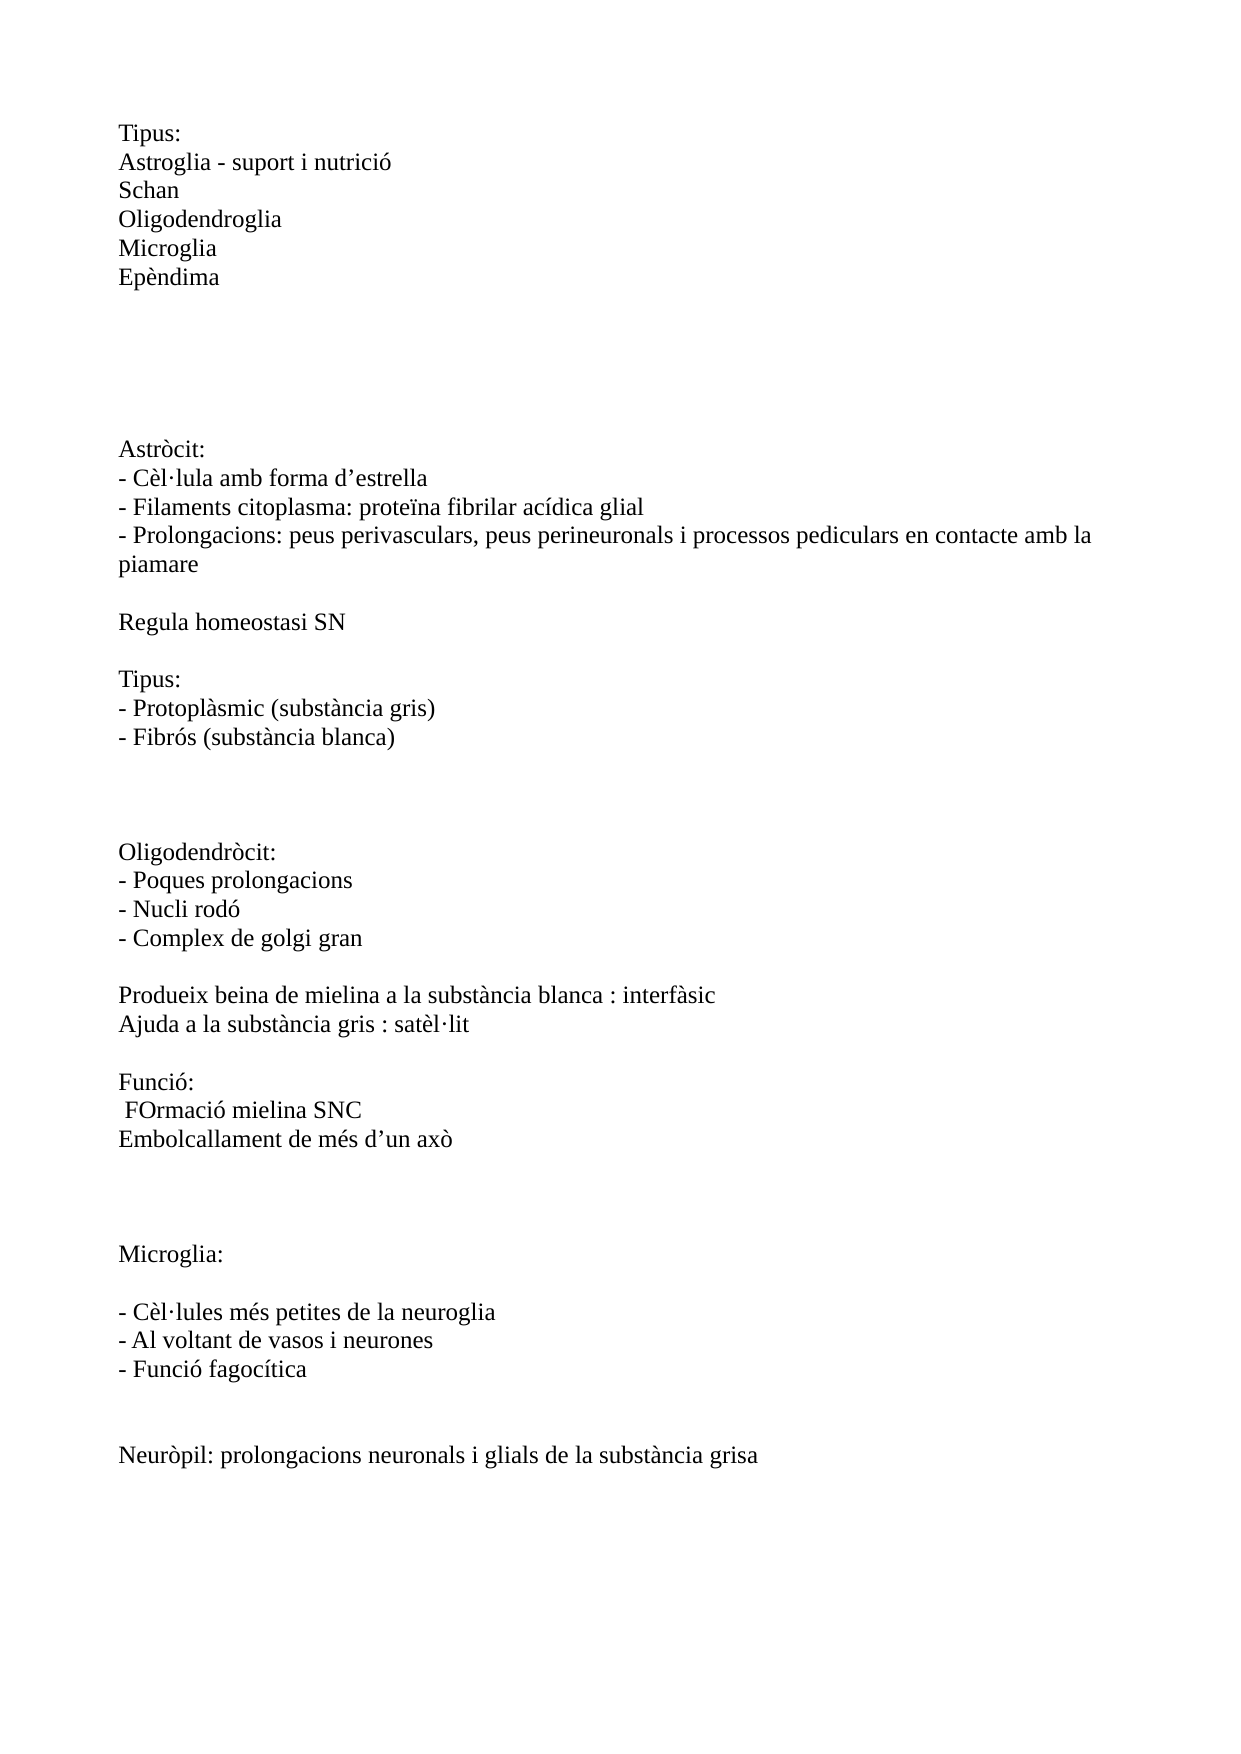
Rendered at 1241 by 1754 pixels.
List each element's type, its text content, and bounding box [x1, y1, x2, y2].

text - Nucli rodó [118, 894, 1122, 923]
text Schan [118, 176, 1122, 204]
text - Complex de golgi gran [118, 923, 1122, 952]
text Tipus: [118, 118, 1122, 147]
text Oligodendròcit: [118, 837, 1122, 866]
text - Poques prolongacions [118, 866, 1122, 894]
text - Protoplàsmic (substància gris) [118, 693, 1122, 722]
text Tipus: [118, 664, 1122, 693]
text - Fibrós (substància blanca) [118, 722, 1122, 751]
text - Filaments citoplasma: proteïna fibrilar acídica glial [118, 492, 1122, 521]
text - Al voltant de vasos i neurones [118, 1326, 1122, 1354]
text Astròcit: [118, 434, 1122, 463]
text Microglia: [118, 1239, 1122, 1268]
text - Funció fagocítica [118, 1354, 1122, 1383]
text Oligodendroglia [118, 204, 1122, 233]
text - Prolongacions: peus perivasculars, peus perineuronals i processos pediculars en contacte amb la piamare [118, 521, 1122, 578]
text Funció: [118, 1067, 1122, 1096]
text Astroglia - suport i nutrició [118, 147, 1122, 176]
text Embolcallament de més d’un axò [118, 1124, 1122, 1153]
text Microglia [118, 233, 1122, 262]
text Produeix beina de mielina a la substància blanca : interfàsic [118, 981, 1122, 1009]
text Regula homeostasi SN [118, 607, 1122, 636]
text Epèndima [118, 262, 1122, 291]
text Neuròpil: prolongacions neuronals i glials de la substància grisa [118, 1441, 1122, 1469]
text FOrmació mielina SNC [118, 1096, 1122, 1124]
text - Cèl·lula amb forma d’estrella [118, 463, 1122, 492]
text Ajuda a la substància gris : satèl·lit [118, 1009, 1122, 1038]
text - Cèl·lules més petites de la neuroglia [118, 1297, 1122, 1326]
